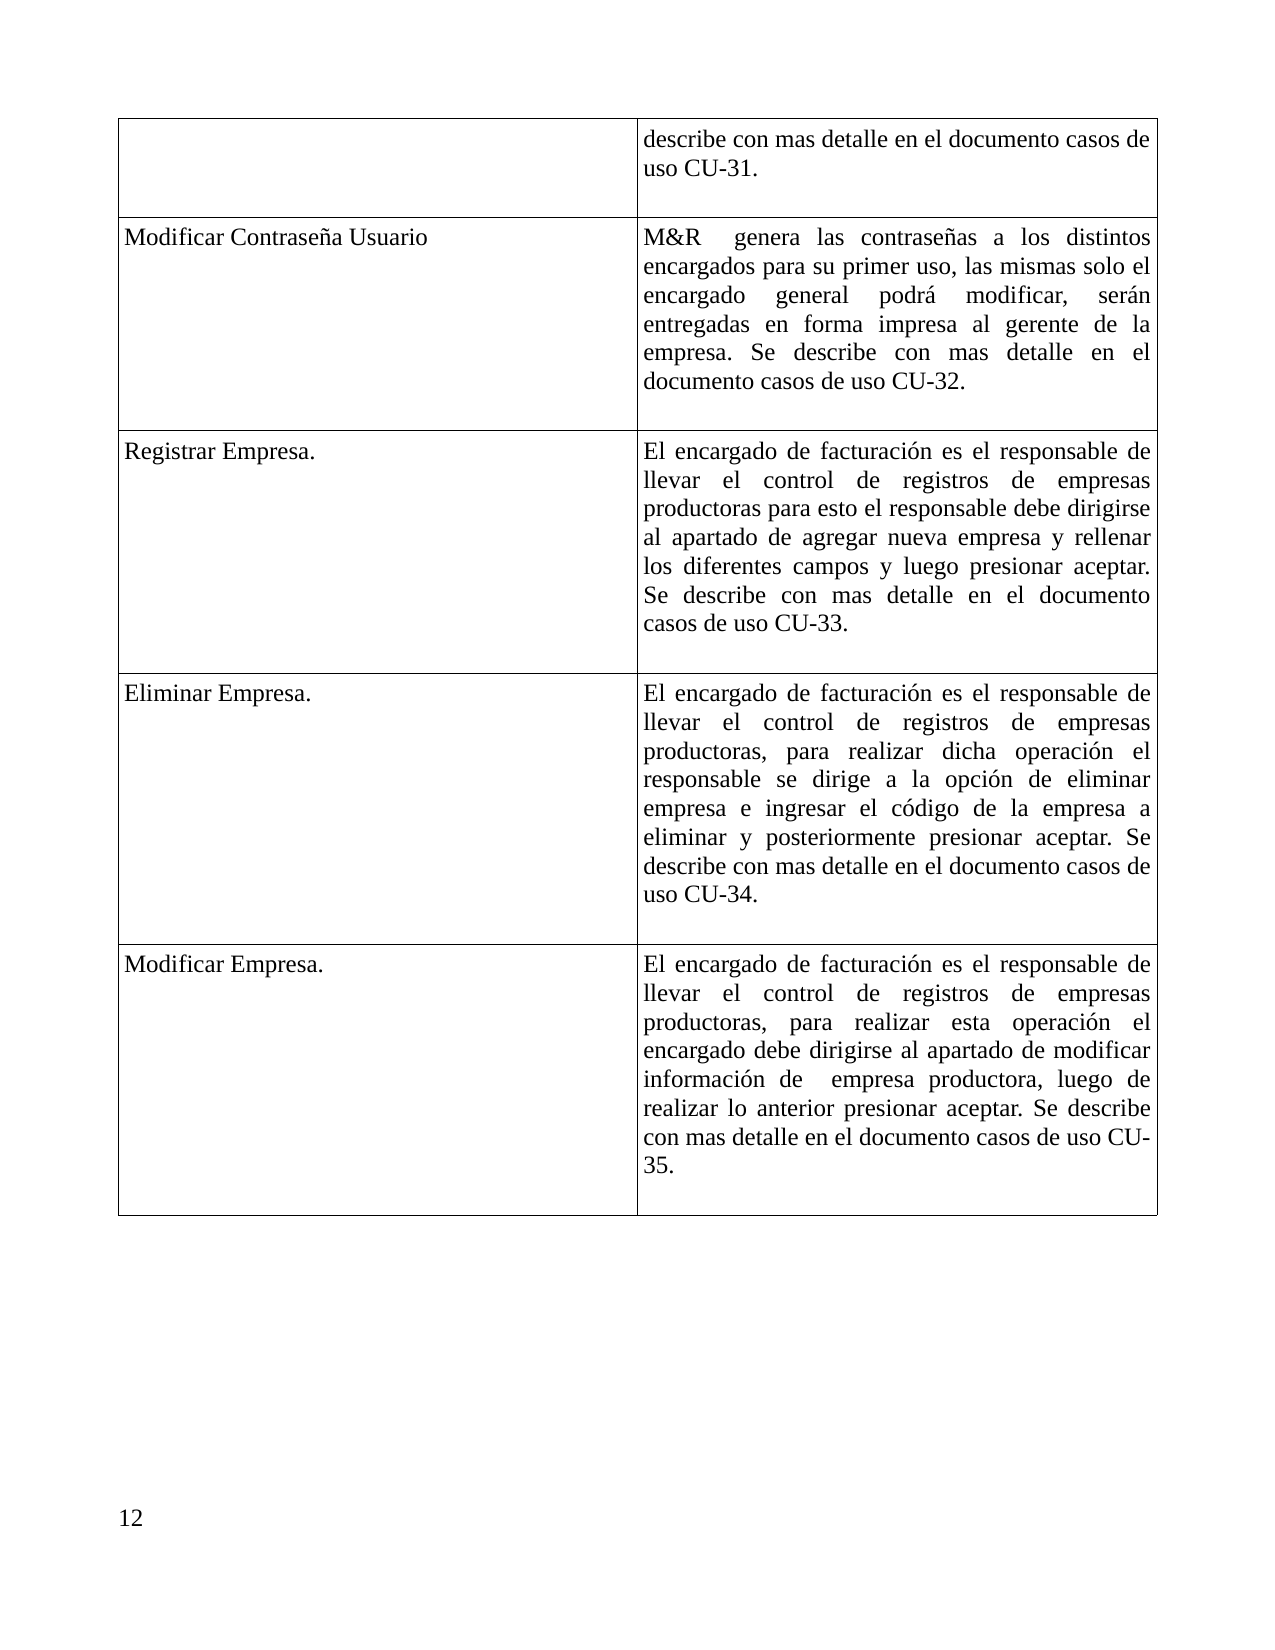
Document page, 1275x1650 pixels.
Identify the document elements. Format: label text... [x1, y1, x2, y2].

table_cell El encargado de facturación es el responsable de llevar el control de registros de empresas productoras, para realizar esta operación el encargado debe dirigirse al apartado de modificar información de empresa productora, luego de realizar lo anterior presionar aceptar. Se describe con mas detalle en el documento casos de uso CU-35. [638, 945, 1157, 1214]
table_cell Modificar Contraseña Usuario [119, 218, 637, 430]
table_cell El encargado de facturación es el responsable de llevar el control de registros de empresas productoras, para realizar dicha operación el responsable se dirige a la opción de eliminar empresa e ingresar el código de la empresa a eliminar y posteriormente presionar aceptar. Se describe con mas detalle en el documento casos de uso CU-34. [638, 674, 1157, 943]
table_cell Modificar Empresa. [119, 945, 637, 1214]
table_cell [119, 119, 637, 217]
table_cell Registrar Empresa. [119, 431, 637, 672]
table_cell describe con mas detalle en el documento casos de uso CU-31. [638, 119, 1157, 217]
table_cell Eliminar Empresa. [119, 674, 637, 943]
table_cell M&R genera las contraseñas a los distintos encargados para su primer uso, las mismas solo el encargado general podrá modificar, serán entregadas en forma impresa al gerente de la empresa. Se describe con mas detalle en el documento casos de uso CU-32. [638, 218, 1157, 430]
table_cell El encargado de facturación es el responsable de llevar el control de registros de empresas productoras para esto el responsable debe dirigirse al apartado de agregar nueva empresa y rellenar los diferentes campos y luego presionar aceptar. Se describe con mas detalle en el documento casos de uso CU-33. [638, 431, 1157, 672]
